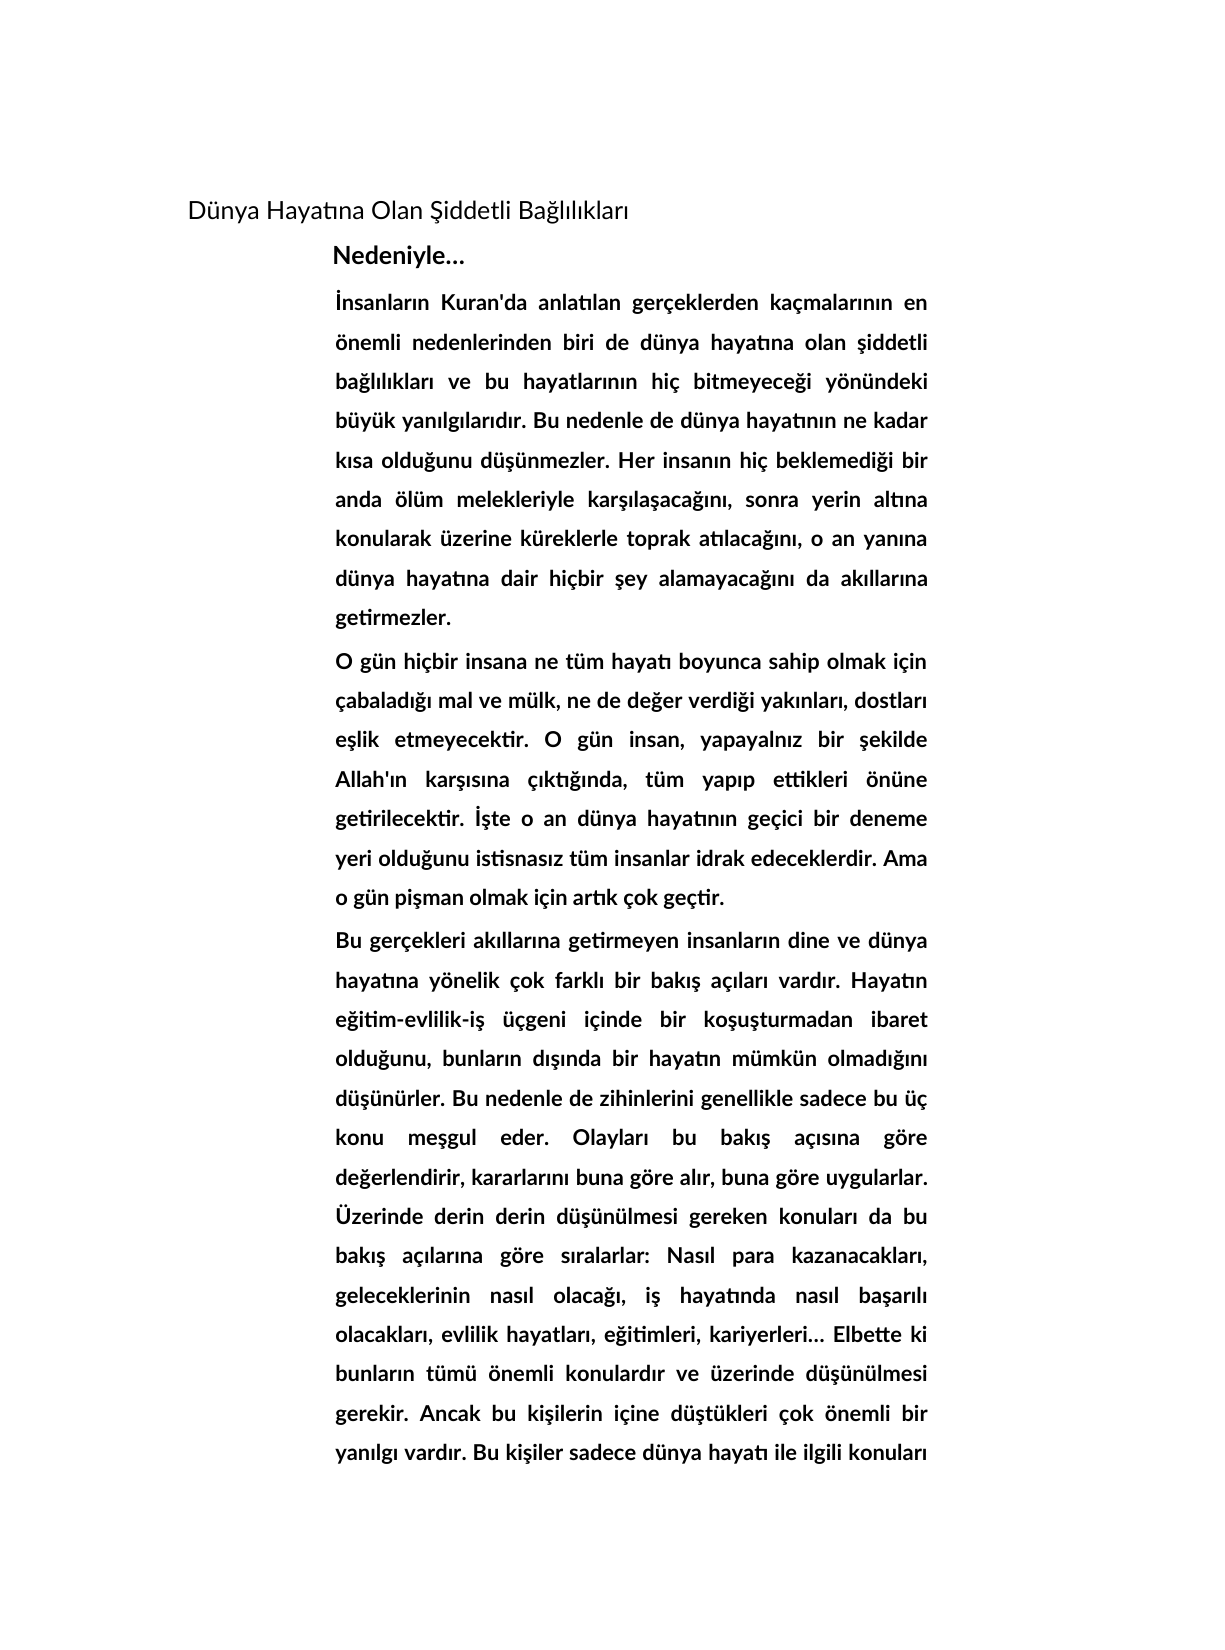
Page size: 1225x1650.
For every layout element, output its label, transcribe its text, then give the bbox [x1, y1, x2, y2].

text Dünya Hayatına Olan Şiddetli Bağlılıkları [187, 195, 1037, 225]
text İnsanların Kuran'da anlatılan gerçeklerden kaçmalarının en önemli nedenlerinden biri de dünya hayatına olan şiddetli bağlılıkları ve bu hayatlarının hiç bitmeyeceği yönündeki büyük yanılgılarıdır. Bu nedenle de dünya hayatının ne kadar kısa olduğunu düşünmezler. Her insanın hiç beklemediği bir anda ölüm melekleriyle karşılaşacağını, sonra yerin altına konularak üzerine küreklerle toprak atılacağını, o an yanına dünya hayatına dair hiçbir şey alamayacağını da akıllarına getirmezler. [335, 289, 928, 630]
text O gün hiçbir insana ne tüm hayatı boyunca sahip olmak için çabaladığı mal ve mülk, ne de değer verdiği yakınları, dostları eşlik etmeyecektir. O gün insan, yapayalnız bir şekilde Allah'ın karşısına çıktığında, tüm yapıp ettikleri önüne getirilecektir. İşte o an dünya hayatının geçici bir deneme yeri olduğunu istisnasız tüm insanlar idrak edeceklerdir. Ama o gün pişman olmak için artık çok geçtir. [335, 647, 928, 910]
text Nedeniyle… [297, 240, 928, 270]
text Bu gerçekleri akıllarına getirmeyen insanların dine ve dünya hayatına yönelik çok farklı bir bakış açıları vardır. Hayatın eğitim-evlilik-iş üçgeni içinde bir koşuşturmadan ibaret olduğunu, bunların dışında bir hayatın mümkün olmadığını düşünürler. Bu nedenle de zihinlerini genellikle sadece bu üç konu meşgul eder. Olayları bu bakış açısına göre değerlendirir, kararlarını buna göre alır, buna göre uygularlar. Üzerinde derin derin düşünülmesi gereken konuları da bu bakış açılarına göre sıralarlar: Nasıl para kazanacakları, geleceklerinin nasıl olacağı, iş hayatında nasıl başarılı olacakları, evlilik hayatları, eğitimleri, kariyerleri… Elbette ki bunların tümü önemli konulardır ve üzerinde düşünülmesi gerekir. Ancak bu kişilerin içine düştükleri çok önemli bir yanılgı vardır. Bu kişiler sadece dünya hayatı ile ilgili konuları [335, 927, 928, 1465]
